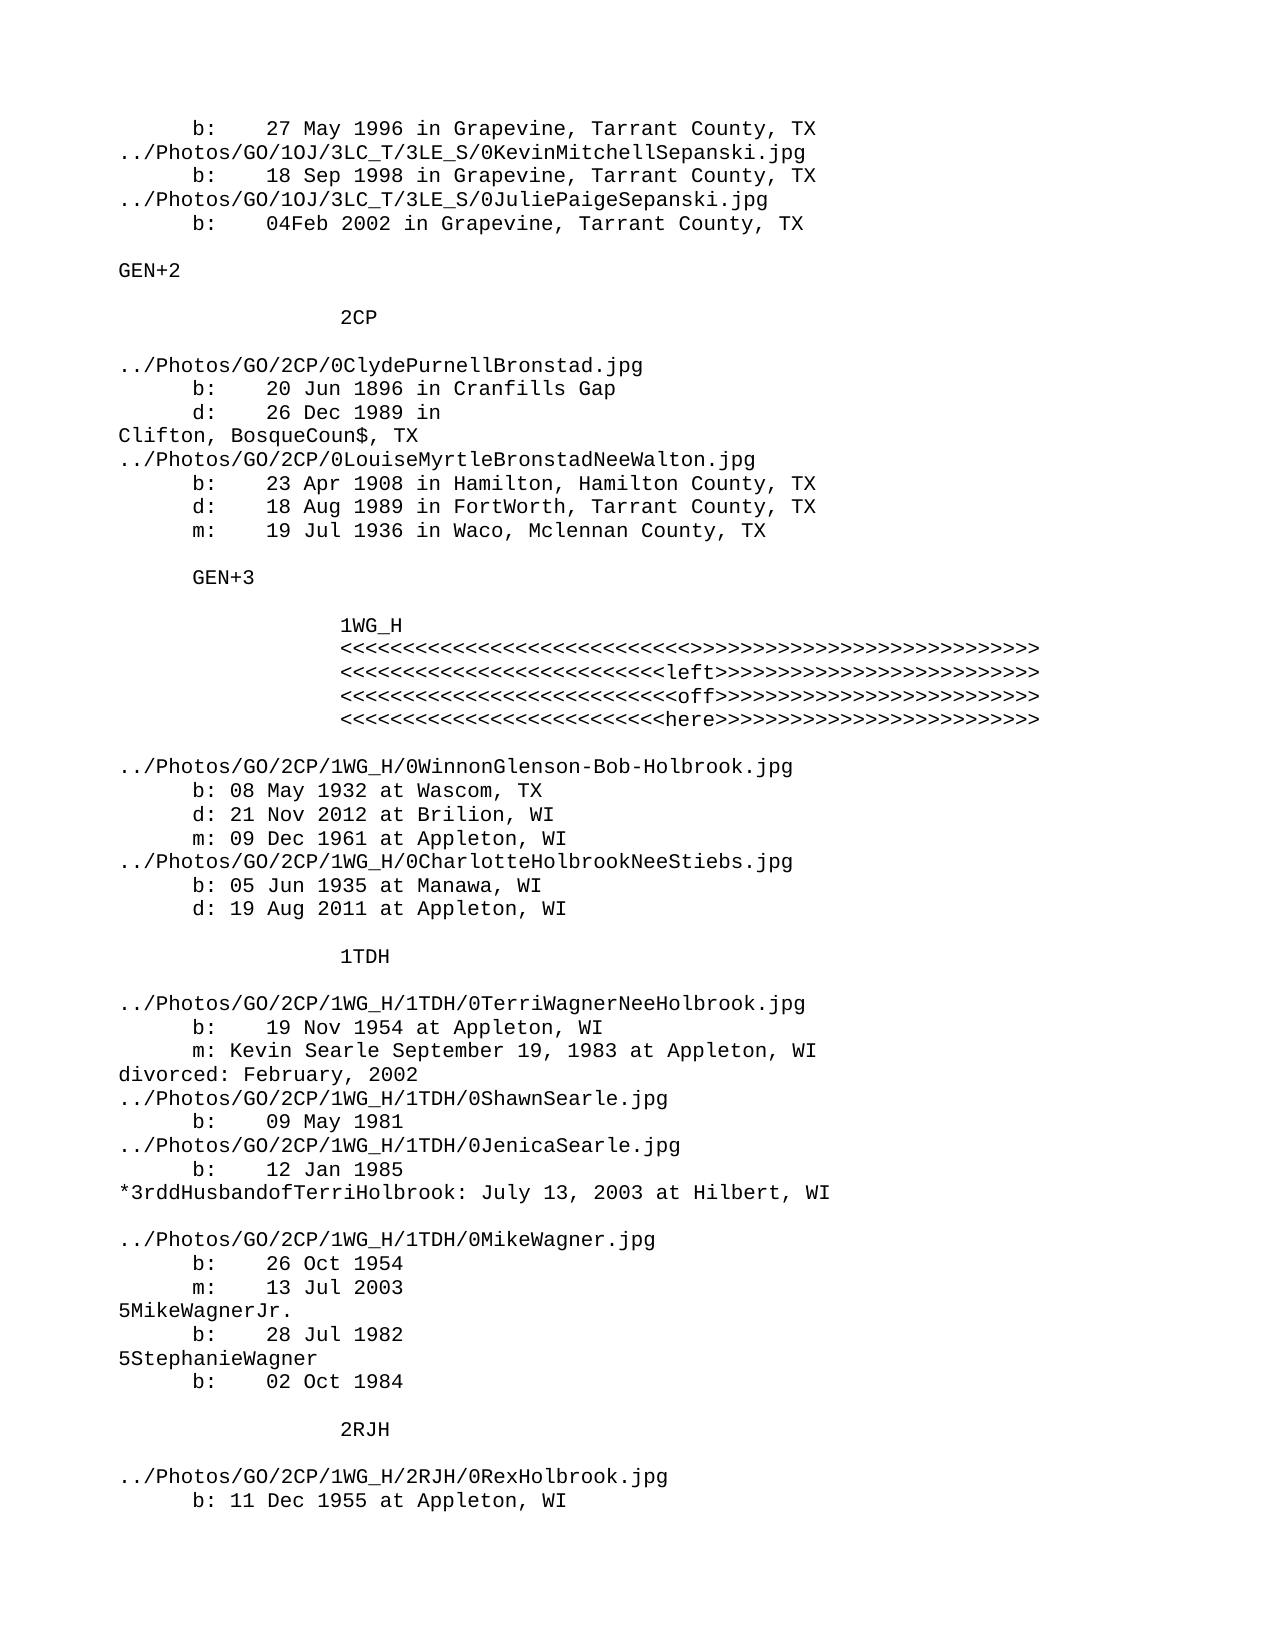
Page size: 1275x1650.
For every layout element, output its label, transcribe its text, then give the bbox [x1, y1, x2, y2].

text b: 20 Jun 1896 in Cranfills Gap [118, 378, 1157, 402]
text ../Photos/GO/2CP/0LouiseMyrtleBronstadNeeWalton.jpg [118, 449, 1157, 473]
text m: 09 Dec 1961 at Appleton, WI [118, 827, 1157, 851]
text 2RJH [118, 1419, 1157, 1442]
text 5StephanieWagner [118, 1348, 1157, 1371]
text b: 12 Jan 1985 [118, 1158, 1157, 1182]
text 1TDH [118, 946, 1157, 969]
text <<<<<<<<<<<<<<<<<<<<<<<<<<here>>>>>>>>>>>>>>>>>>>>>>>>>> [118, 709, 1157, 733]
text 2CP [118, 307, 1157, 331]
text divorced: February, 2002 [118, 1064, 1157, 1088]
text <<<<<<<<<<<<<<<<<<<<<<<<<<<<>>>>>>>>>>>>>>>>>>>>>>>>>>>> [118, 638, 1157, 662]
text b: 19 Nov 1954 at Appleton, WI [118, 1017, 1157, 1040]
text m: 19 Jul 1936 in Waco, Mclennan County, TX [118, 520, 1157, 544]
text ../Photos/GO/2CP/1WG_H/0WinnonGlenson-Bob-Holbrook.jpg [118, 757, 1157, 780]
text Clifton, BosqueCoun$, TX [118, 426, 1157, 449]
text ../Photos/GO/2CP/0ClydePurnellBronstad.jpg [118, 354, 1157, 378]
text d: 21 Nov 2012 at Brilion, WI [118, 804, 1157, 827]
text d: 19 Aug 2011 at Appleton, WI [118, 898, 1157, 922]
text ../Photos/GO/1OJ/3LC_T/3LE_S/0JuliePaigeSepanski.jpg [118, 189, 1157, 213]
text b: 26 Oct 1954 [118, 1253, 1157, 1277]
text ../Photos/GO/2CP/1WG_H/0CharlotteHolbrookNeeStiebs.jpg [118, 851, 1157, 875]
text d: 26 Dec 1989 in [118, 402, 1157, 426]
text m: Kevin Searle September 19, 1983 at Appleton, WI [118, 1040, 1157, 1064]
text b: 02 Oct 1984 [118, 1371, 1157, 1395]
text 5MikeWagnerJr. [118, 1300, 1157, 1324]
text b: 09 May 1981 [118, 1111, 1157, 1135]
text <<<<<<<<<<<<<<<<<<<<<<<<<<left>>>>>>>>>>>>>>>>>>>>>>>>>> [118, 662, 1157, 686]
text <<<<<<<<<<<<<<<<<<<<<<<<<<<off>>>>>>>>>>>>>>>>>>>>>>>>>> [118, 686, 1157, 709]
text b: 04Feb 2002 in Grapevine, Tarrant County, TX [118, 213, 1157, 236]
text d: 18 Aug 1989 in FortWorth, Tarrant County, TX [118, 496, 1157, 520]
text *3rddHusbandofTerriHolbrook: July 13, 2003 at Hilbert, WI [118, 1182, 1157, 1206]
text ../Photos/GO/2CP/1WG_H/1TDH/0MikeWagner.jpg [118, 1229, 1157, 1253]
text 1WG_H [118, 615, 1157, 638]
text ../Photos/GO/2CP/1WG_H/1TDH/0ShawnSearle.jpg [118, 1088, 1157, 1111]
text ../Photos/GO/2CP/1WG_H/2RJH/0RexHolbrook.jpg [118, 1466, 1157, 1489]
text b: 23 Apr 1908 in Hamilton, Hamilton County, TX [118, 473, 1157, 496]
text b: 28 Jul 1982 [118, 1324, 1157, 1348]
text ../Photos/GO/1OJ/3LC_T/3LE_S/0KevinMitchellSepanski.jpg [118, 142, 1157, 165]
text b: 08 May 1932 at Wascom, TX [118, 780, 1157, 804]
text b: 18 Sep 1998 in Grapevine, Tarrant County, TX [118, 165, 1157, 189]
text b: 05 Jun 1935 at Manawa, WI [118, 875, 1157, 898]
text m: 13 Jul 2003 [118, 1277, 1157, 1300]
text ../Photos/GO/2CP/1WG_H/1TDH/0JenicaSearle.jpg [118, 1135, 1157, 1158]
text GEN+2 [118, 260, 1157, 284]
text b: 11 Dec 1955 at Appleton, WI [118, 1489, 1157, 1513]
text ../Photos/GO/2CP/1WG_H/1TDH/0TerriWagnerNeeHolbrook.jpg [118, 993, 1157, 1017]
text GEN+3 [118, 567, 1157, 591]
text b: 27 May 1996 in Grapevine, Tarrant County, TX [118, 118, 1157, 142]
